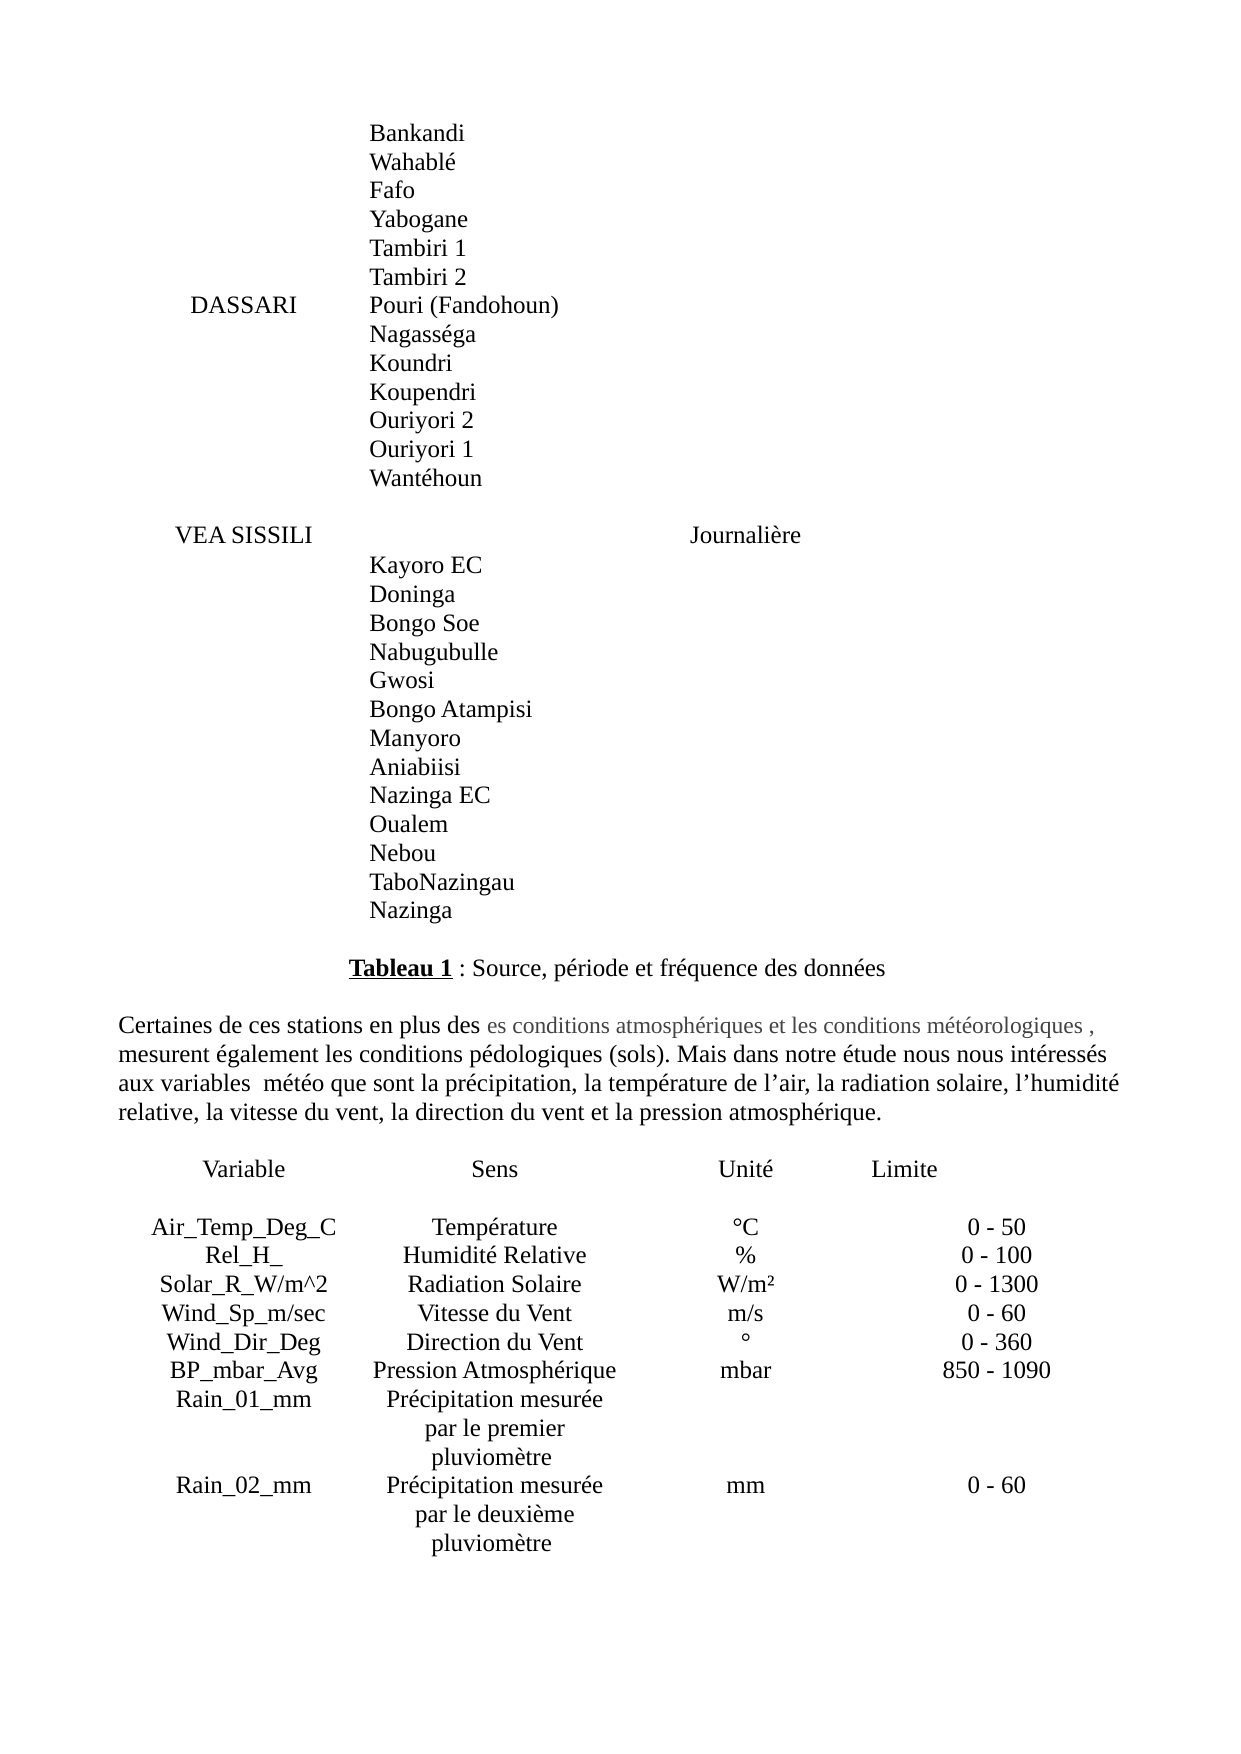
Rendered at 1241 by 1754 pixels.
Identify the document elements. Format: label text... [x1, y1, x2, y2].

table_cell [369, 1183, 620, 1212]
table_cell Air_Temp_Deg_C [118, 1212, 369, 1240]
table_cell m/s [620, 1298, 871, 1327]
table_cell DASSARI [118, 291, 369, 521]
table_cell Journalière [620, 521, 871, 924]
table_cell [871, 1183, 1122, 1212]
table_cell [118, 118, 369, 291]
table_cell VEA SISSILI [118, 521, 369, 924]
table_header Unité [620, 1154, 871, 1183]
text Tableau 1 : Source, période et fréquence des données [118, 953, 1122, 982]
table_cell 0 - 60 [871, 1384, 1122, 1557]
table_header Sens [369, 1154, 620, 1183]
table_cell 850 - 1090 [871, 1355, 1122, 1384]
table_cell Kayoro EC Doninga Bongo Soe Nabugubulle Gwosi Bongo Atampisi Manyoro Aniabiisi Nazinga EC Oualem Nebou TaboNazingau Nazinga [369, 521, 620, 924]
table_cell Bankandi Wahablé Fafo Yabogane Tambiri 1 Tambiri 2 [369, 118, 620, 291]
table_cell Rain_01_mm [118, 1384, 369, 1470]
table_cell [620, 118, 871, 521]
table_cell 0 - 60 [871, 1298, 1122, 1327]
table_cell Wind_Sp_m/sec [118, 1298, 369, 1327]
table_cell mm [620, 1384, 871, 1557]
table_cell 0 - 100 [871, 1240, 1122, 1269]
table_cell Température [369, 1212, 620, 1240]
table_cell 0 - 50 [871, 1212, 1122, 1240]
table_cell ° [620, 1327, 871, 1355]
table_cell Humidité Relative [369, 1240, 620, 1269]
table_cell Wind_Dir_Deg [118, 1327, 369, 1355]
table_cell Pouri (Fandohoun) Nagasséga Koundri Koupendri Ouriyori 2 Ouriyori 1 Wantéhoun [369, 291, 620, 521]
table_cell Précipitation mesurée par le deuxième pluviomètre [369, 1470, 620, 1557]
table_cell Solar_R_W/m^2 [118, 1269, 369, 1298]
table_cell Rel_H_ [118, 1240, 369, 1269]
table_cell Rain_02_mm [118, 1470, 369, 1557]
table_header Variable [118, 1154, 369, 1183]
table_cell Radiation Solaire [369, 1269, 620, 1298]
table_cell mbar [620, 1355, 871, 1384]
table_cell 0 - 360 [871, 1327, 1122, 1355]
table_cell 0 - 1300 [871, 1269, 1122, 1298]
table_cell W/m² [620, 1269, 871, 1298]
text Certaines de ces stations en plus des es conditions atmosphériques et les conditions météorologiques , mesurent également les conditions pédologiques (sols). Mais dans notre étude nous nous intéressés aux variables météo que sont la précipitation, la température de l’air, la radiation solaire, l’humidité relative, la vitesse du vent, la direction du vent et la pression atmosphérique. [118, 1010, 1122, 1125]
table_cell Vitesse du Vent [369, 1298, 620, 1327]
table_cell [118, 1183, 369, 1212]
table_cell °C [620, 1212, 871, 1240]
table_cell BP_mbar_Avg [118, 1355, 369, 1384]
table_cell [871, 118, 1122, 924]
table_cell [620, 1183, 871, 1212]
table_header Limite [871, 1154, 1122, 1183]
table_cell Direction du Vent [369, 1327, 620, 1355]
table_cell % [620, 1240, 871, 1269]
table_cell Pression Atmosphérique [369, 1355, 620, 1384]
table_cell Précipitation mesurée par le premier pluviomètre [369, 1384, 620, 1470]
